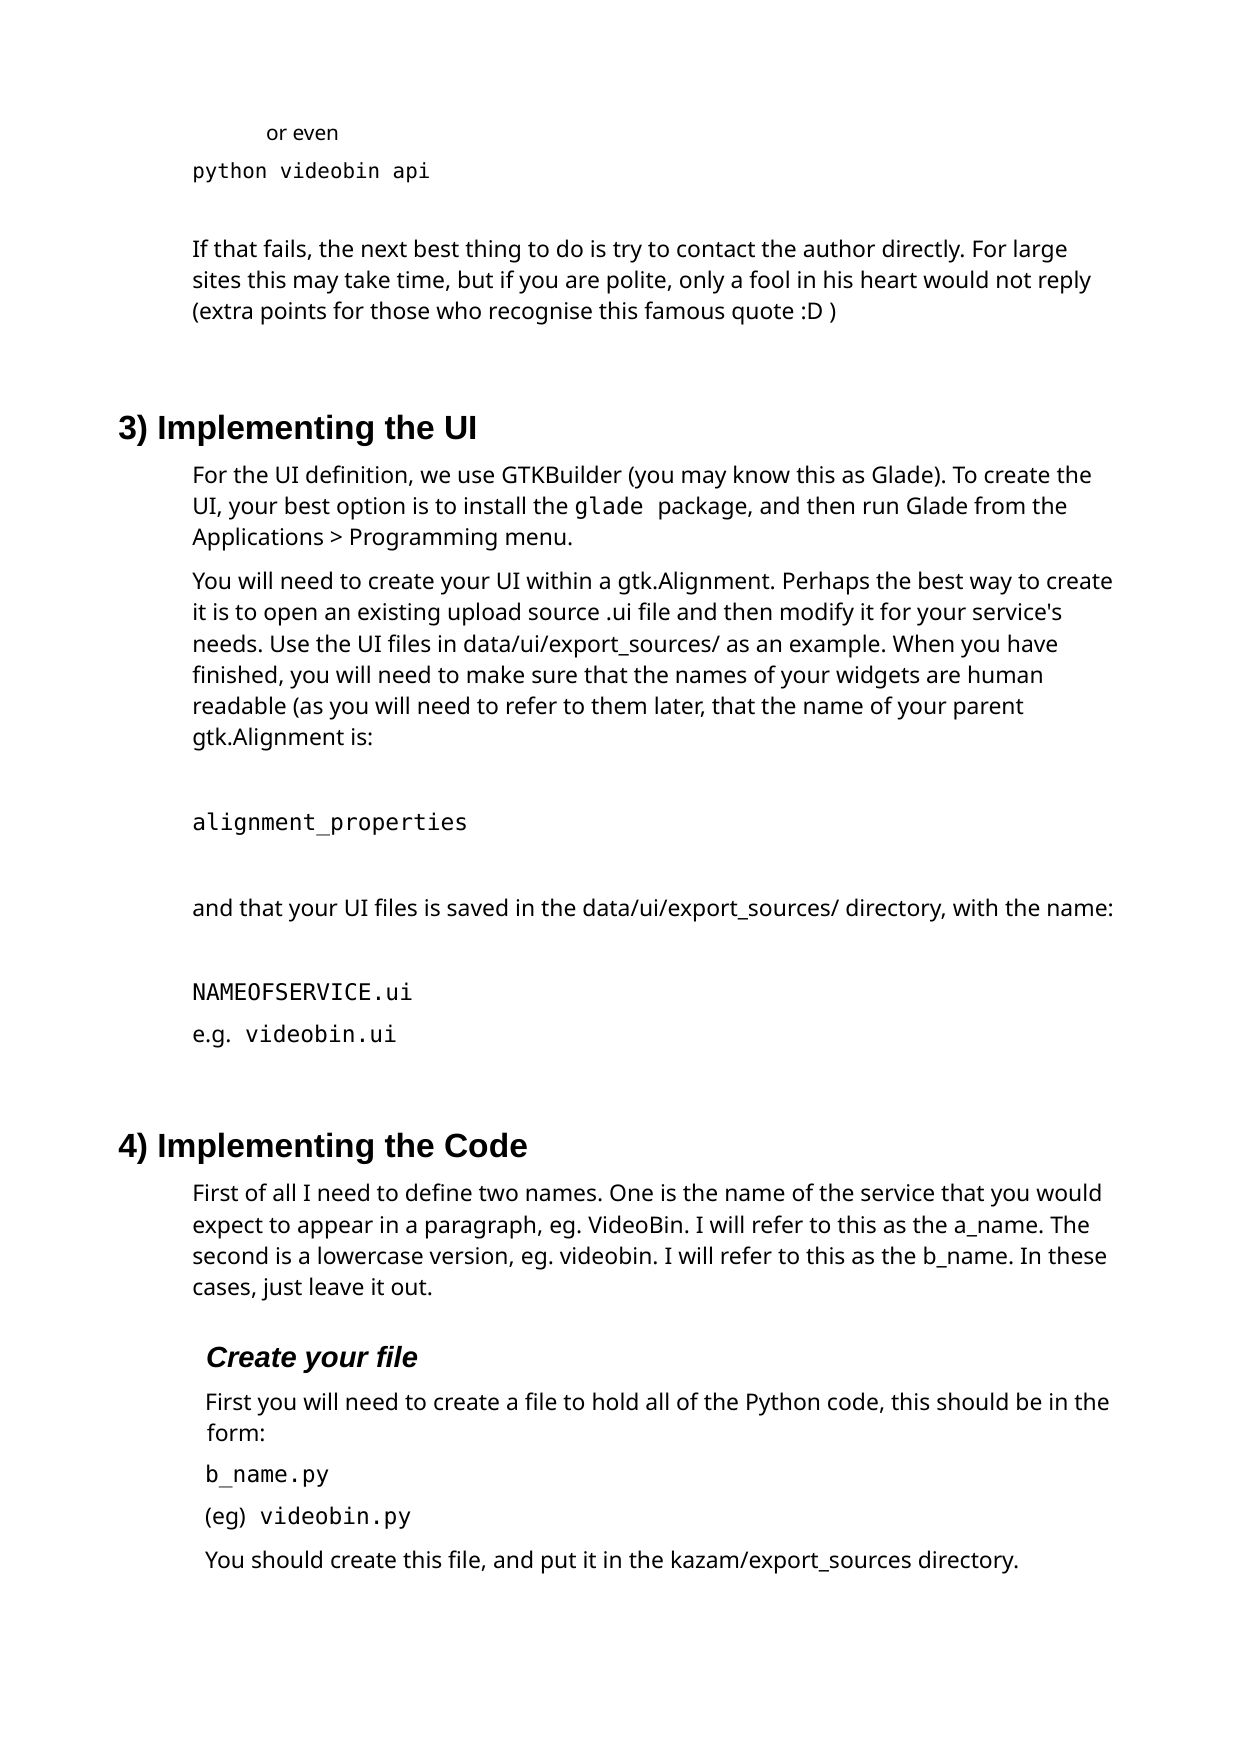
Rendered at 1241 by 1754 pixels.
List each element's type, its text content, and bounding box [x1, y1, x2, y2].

text or even [266, 118, 1122, 147]
text NAMEOFSERVICE.ui [192, 979, 1122, 1006]
text For the UI definition, we use GTKBuilder (you may know this as Glade). To create the UI, your best option is to install the glade package, and then run Glade from the Applications > Programming menu. [192, 459, 1122, 552]
subtitle Create your file [206, 1340, 1122, 1373]
text python videobin api [192, 159, 1122, 183]
text First of all I need to define two names. One is the name of the service that you would expect to appear in a paragraph, eg. VideoBin. I will refer to this as the a_name. The second is a lowercase version, eg. videobin. I will refer to this as the b_name. In these cases, just leave it out. [192, 1177, 1122, 1302]
text You will need to create your UI within a gtk.Alignment. Perhaps the best way to create it is to open an existing upload source .ui file and then modify it for your service's needs. Use the UI files in data/ui/export_sources/ as an example. When you have finished, you will need to make sure that the names of your widgets are human readable (as you will need to refer to them later, that the name of your parent gtk.Alignment is: [192, 565, 1122, 752]
text and that your UI files is saved in the data/ui/export_sources/ directory, with the name: [192, 892, 1122, 923]
text alignment_properties [192, 809, 1122, 835]
text b_name.py [205, 1461, 1122, 1488]
subtitle 3) Implementing the UI [118, 408, 1122, 446]
text (eg) videobin.py [205, 1500, 1122, 1531]
text First you will need to create a file to hold all of the Python code, this should be in the form: [205, 1386, 1122, 1448]
text e.g. videobin.ui [192, 1018, 1122, 1049]
subtitle 4) Implementing the Code [118, 1126, 1122, 1165]
text If that fails, the next best thing to do is try to contact the author directly. For large sites this may take time, but if you are polite, only a fool in his heart would not reply (extra points for those who recognise this famous quote :D ) [192, 233, 1122, 326]
text You should create this file, and put it in the kazam/export_sources directory. [205, 1544, 1122, 1575]
